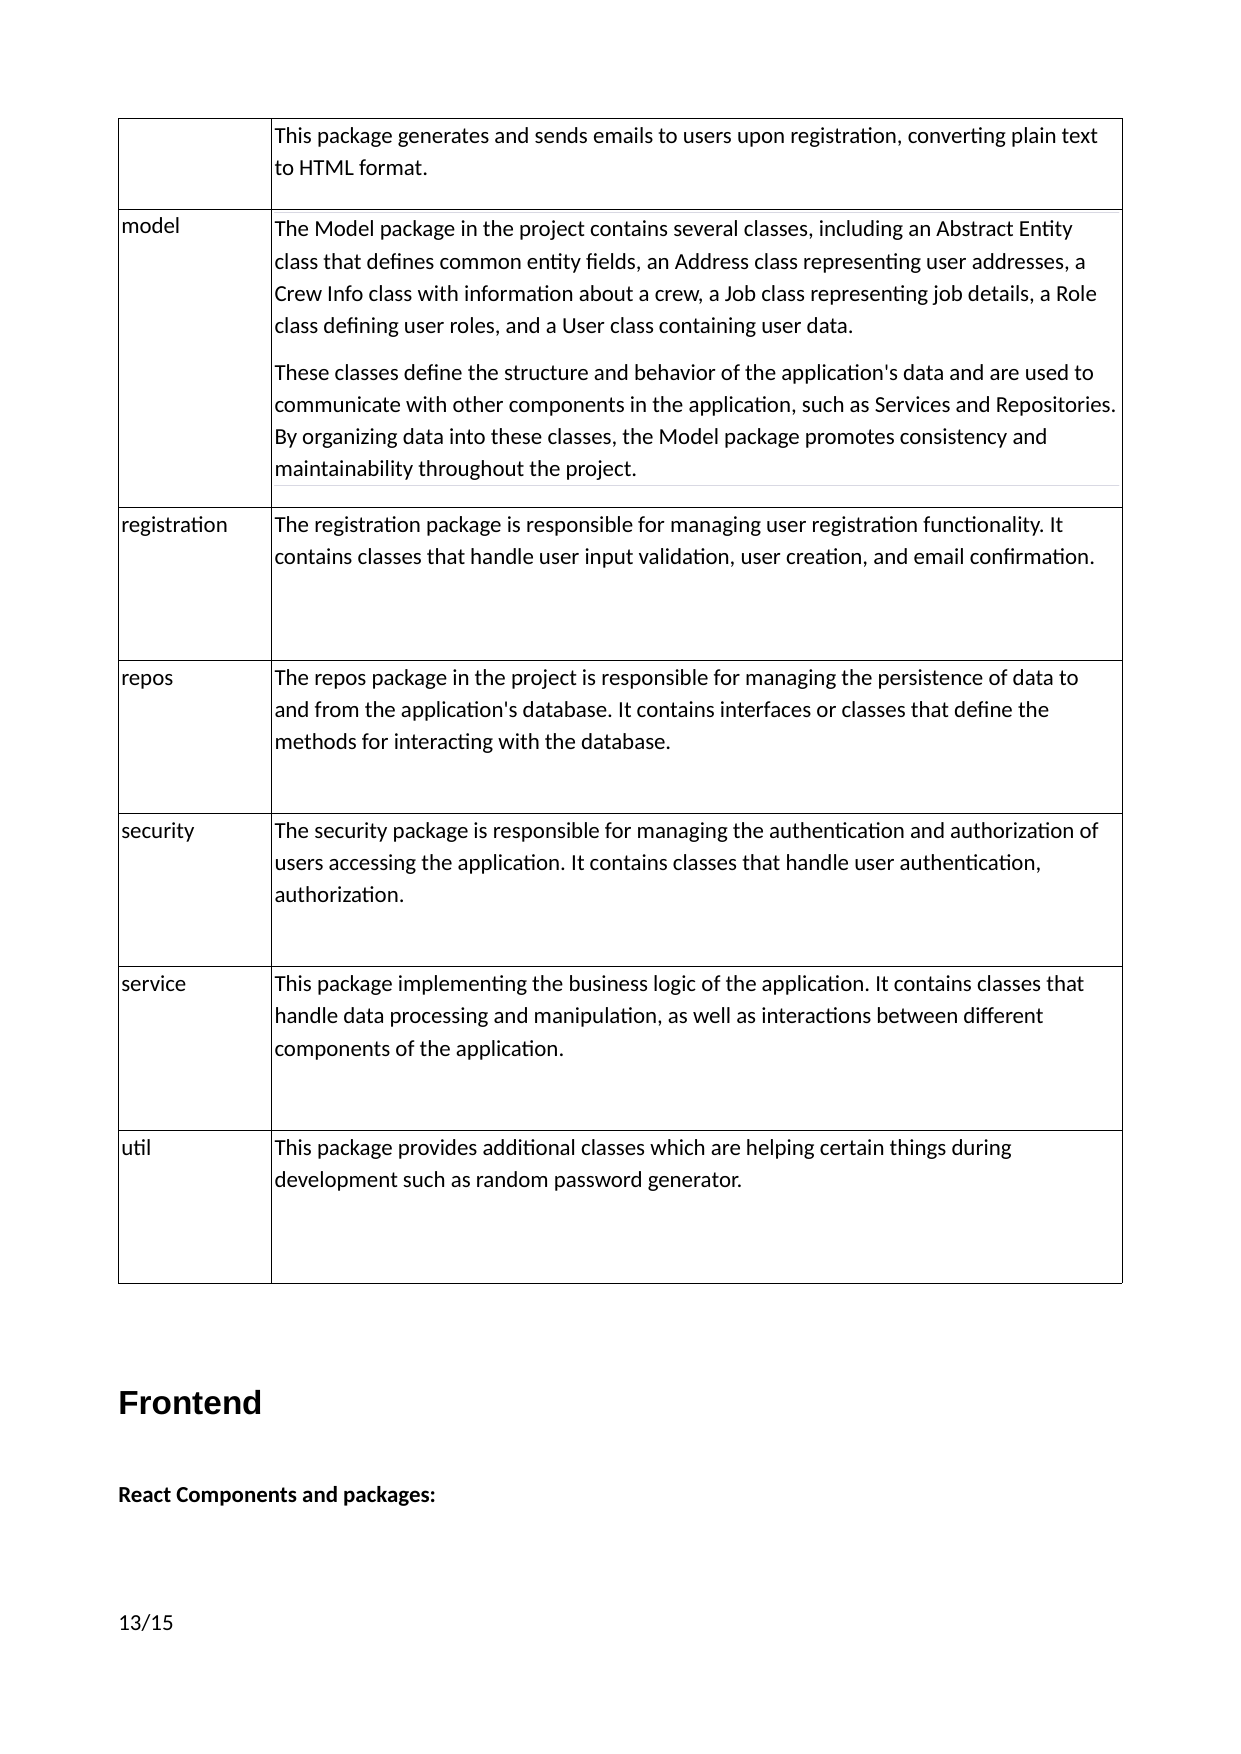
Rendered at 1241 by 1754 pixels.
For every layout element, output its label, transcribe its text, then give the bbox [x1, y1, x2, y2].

table_cell model [119, 210, 271, 507]
table_cell service [119, 967, 271, 1130]
table_cell The registration package is responsible for managing user registration functionality. It contains classes that handle user input validation, user creation, and email confirmation. [272, 508, 1122, 660]
table_cell security [119, 814, 271, 966]
table_cell This package implementing the business logic of the application. It contains classes that handle data processing and manipulation, as well as interactions between different components of the application. [272, 967, 1122, 1130]
text React Components and packages: [118, 1481, 1122, 1508]
table_cell repos [119, 661, 271, 813]
table_cell This package provides additional classes which are helping certain things during development such as random password generator. [272, 1131, 1122, 1283]
table_cell The repos package in the project is responsible for managing the persistence of data to and from the application's database. It contains interfaces or classes that define the methods for interacting with the database. [272, 661, 1122, 813]
subtitle Frontend [118, 1383, 1122, 1421]
table_cell This package generates and sends emails to users upon registration, converting plain text to HTML format. [272, 119, 1122, 208]
table_cell The Model package in the project contains several classes, including an Abstract Entity class that defines common entity fields, an Address class representing user addresses, a Crew Info class with information about a crew, a Job class representing job details, a Role class defining user roles, and a User class containing user data. These classes define the structure and behavior of the application's data and are used to communicate with other components in the application, such as Services and Repositories. By organizing data into these classes, the Model package promotes consistency and maintainability throughout the project. [272, 210, 1122, 507]
table_cell util [119, 1131, 271, 1283]
table_cell The security package is responsible for managing the authentication and authorization of users accessing the application. It contains classes that handle user authentication, authorization. [272, 814, 1122, 966]
table_cell [119, 119, 271, 208]
table_cell registration [119, 508, 271, 660]
